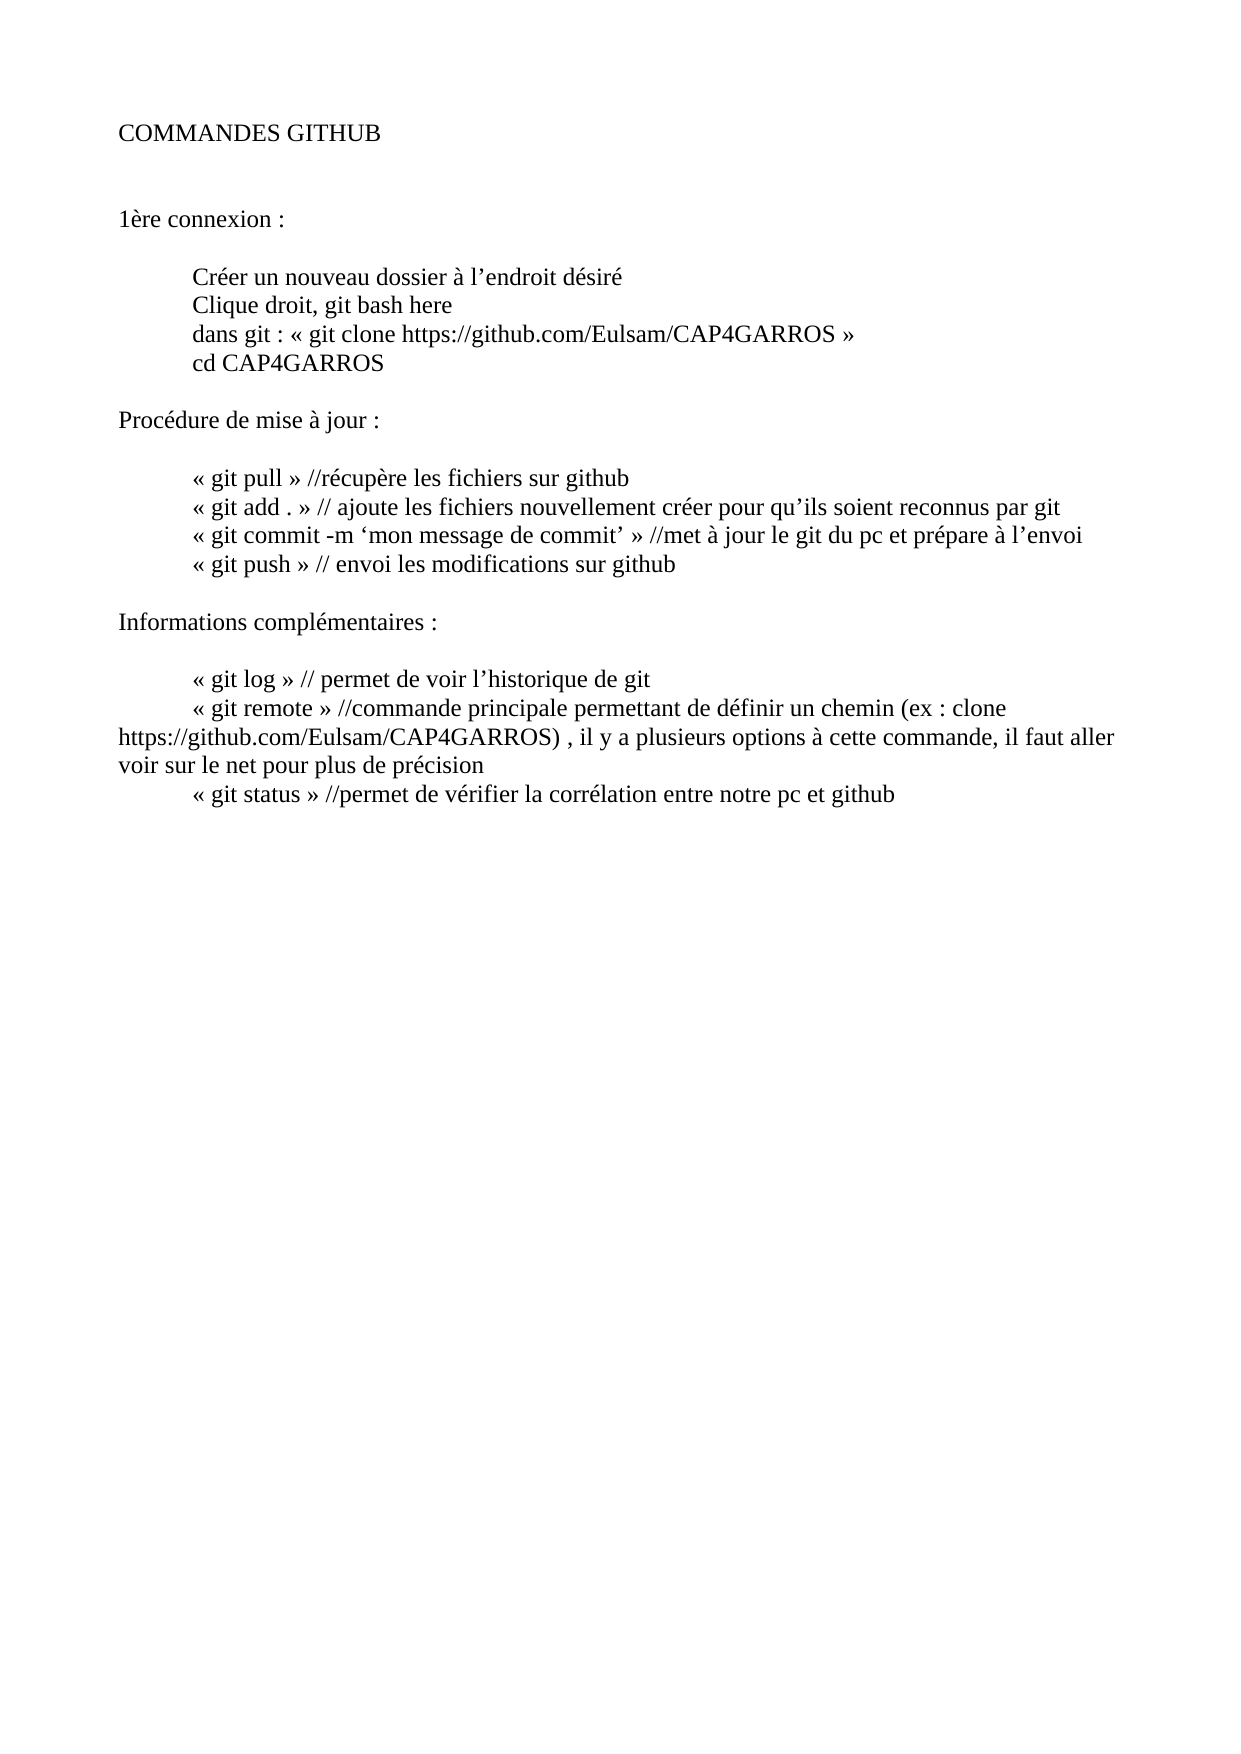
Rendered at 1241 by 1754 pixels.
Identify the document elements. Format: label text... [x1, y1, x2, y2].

text cd CAP4GARROS [118, 348, 1122, 377]
text « git status » //permet de vérifier la corrélation entre notre pc et github [118, 779, 1122, 808]
text Créer un nouveau dossier à l’endroit désiré [118, 262, 1122, 291]
text Informations complémentaires : [118, 607, 1122, 636]
text « git pull » //récupère les fichiers sur github [118, 463, 1122, 492]
text 1ère connexion : [118, 204, 1122, 233]
text COMMANDES GITHUB [118, 118, 1122, 147]
text « git commit -m ‘mon message de commit’ » //met à jour le git du pc et prépare à l’envoi [118, 521, 1122, 549]
text « git log » // permet de voir l’historique de git [118, 664, 1122, 693]
text Clique droit, git bash here [118, 291, 1122, 319]
text « git remote » //commande principale permettant de définir un chemin (ex : clone https://github.com/Eulsam/CAP4GARROS) , il y a plusieurs options à cette commande, il faut aller voir sur le net pour plus de précision [118, 693, 1122, 779]
text « git push » // envoi les modifications sur github [118, 549, 1122, 578]
text dans git : « git clone https://github.com/Eulsam/CAP4GARROS » [118, 319, 1122, 348]
text Procédure de mise à jour : [118, 406, 1122, 434]
text « git add . » // ajoute les fichiers nouvellement créer pour qu’ils soient reconnus par git [118, 492, 1122, 521]
